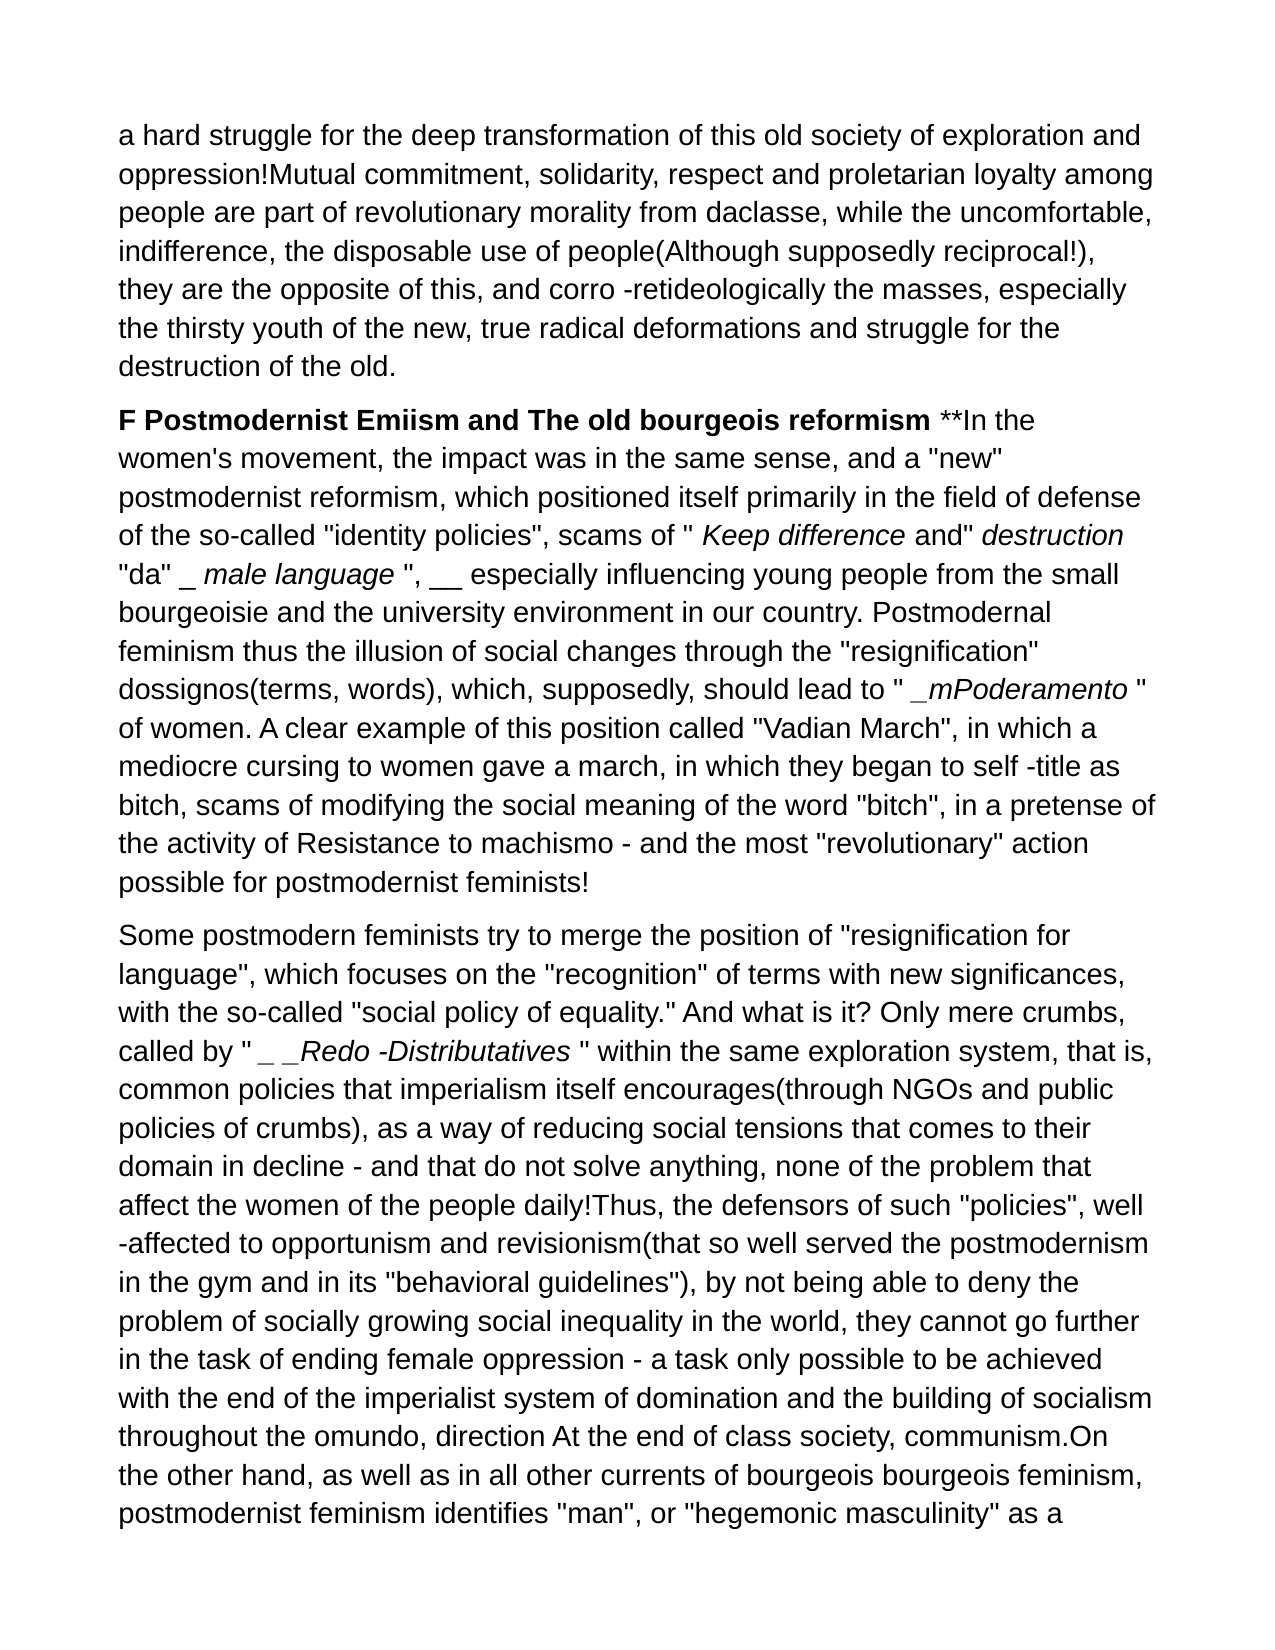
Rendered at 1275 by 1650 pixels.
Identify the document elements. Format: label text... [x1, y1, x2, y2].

text a hard struggle for the deep transformation of this old society of exploration and oppression!Mutual commitment, solidarity, respect and proletarian loyalty among people are part of revolutionary morality from daclasse, while the uncomfortable, indifference, the disposable use of people(Although supposedly reciprocal!), they are the opposite of this, and corro -retideologically the masses, especially the thirsty youth of the new, true radical deformations and struggle for the destruction of the old. [118, 118, 1157, 383]
text Some postmodern feminists try to merge the position of "resignification for language", which focuses on the "recognition" of terms with new significances, with the so-called "social policy of equality." And what is it? Only mere crumbs, called by " _ _Redo -Distributatives " within the same exploration system, that is, common policies that imperialism itself encourages(through NGOs and public policies of crumbs), as a way of reducing social tensions that comes to their domain in decline - and that do not solve anything, none of the problem that affect the women of the people daily!Thus, the defensors of such "policies", well -affected to opportunism and revisionism(that so well served the postmodernism in the gym and in its "behavioral guidelines"), by not being able to deny the problem of socially growing social inequality in the world, they cannot go further in the task of ending female oppression - a task only possible to be achieved with the end of the imperialist system of domination and the building of socialism throughout the omundo, direction At the end of class society, communism.On the other hand, as well as in all other currents of bourgeois bourgeois feminism, postmodernist feminism identifies "man", or "hegemonic masculinity" as a [118, 918, 1157, 1530]
text F Postmodernist Emiism and The old bourgeois reformism **In the women's movement, the impact was in the same sense, and a "new" postmodernist reformism, which positioned itself primarily in the field of defense of the so-called "identity policies", scams of " Keep difference and" destruction "da" _ male language ", __ especially influencing young people from the small bourgeoisie and the university environment in our country. Postmodernal feminism thus the illusion of social changes through the "resignification" dossignos(terms, words), which, supposedly, should lead to " _mPoderamento " of women. A clear example of this position called "Vadian March", in which a mediocre cursing to women gave a march, in which they began to self -title as bitch, scams of modifying the social meaning of the word "bitch", in a pretense of the activity of Resistance to machismo - and the most "revolutionary" action possible for postmodernist feminists! [118, 402, 1157, 898]
